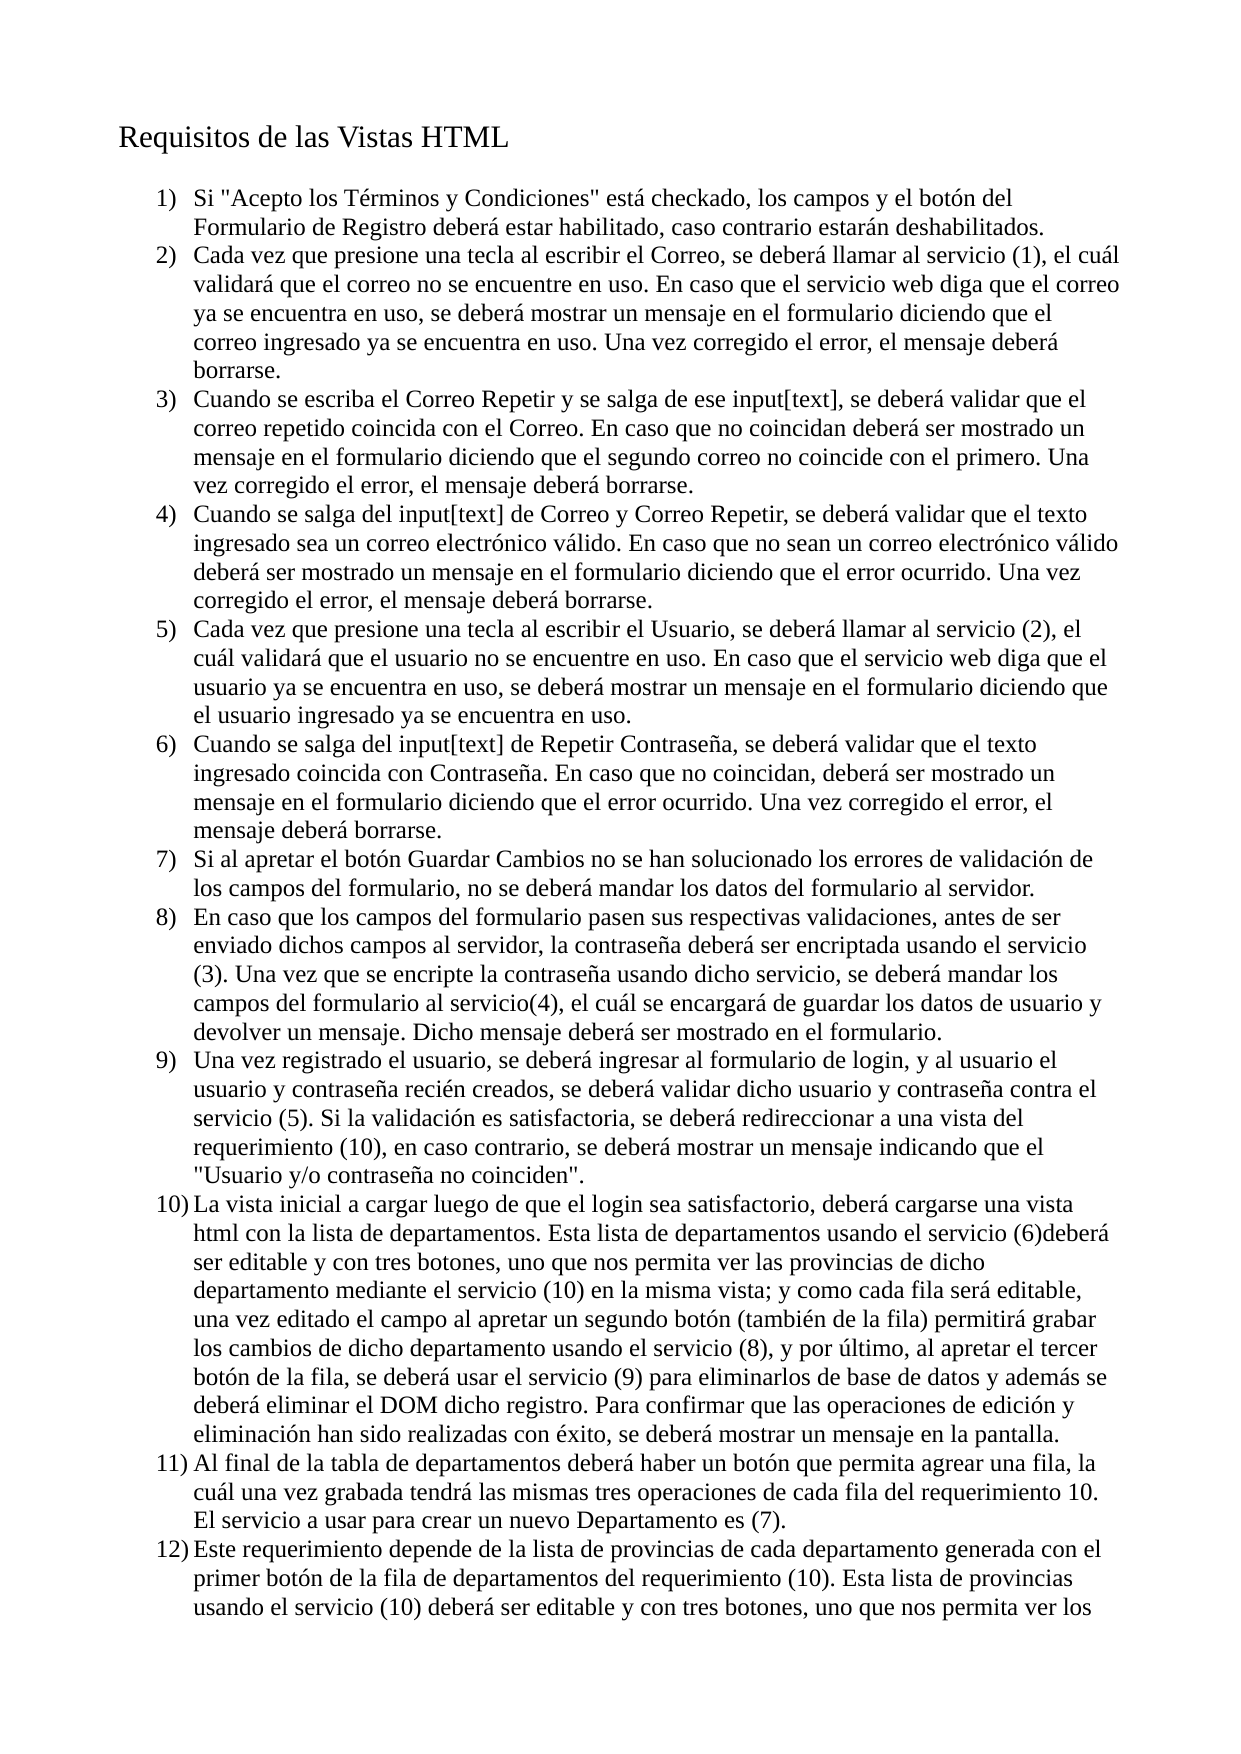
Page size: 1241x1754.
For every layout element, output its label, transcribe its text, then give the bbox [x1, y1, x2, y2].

text Requisitos de las Vistas HTML [118, 118, 1122, 154]
list Si "Acepto los Términos y Condiciones" está checkado, los campos y el botón del Formulario de Registro deberá estar habilitado, caso contrario estarán deshabilitados. [156, 183, 1122, 240]
list Una vez registrado el usuario, se deberá ingresar al formulario de login, y al usuario el usuario y contraseña recién creados, se deberá validar dicho usuario y contraseña contra el servicio (5). Si la validación es satisfactoria, se deberá redireccionar a una vista del requerimiento (10), en caso contrario, se deberá mostrar un mensaje indicando que el "Usuario y/o contraseña no coinciden". [156, 1045, 1122, 1189]
list En caso que los campos del formulario pasen sus respectivas validaciones, antes de ser enviado dichos campos al servidor, la contraseña deberá ser encriptada usando el servicio (3). Una vez que se encripte la contraseña usando dicho servicio, se deberá mandar los campos del formulario al servicio(4), el cuál se encargará de guardar los datos de usuario y devolver un mensaje. Dicho mensaje deberá ser mostrado en el formulario. [156, 902, 1122, 1045]
list Al final de la tabla de departamentos deberá haber un botón que permita agrear una fila, la cuál una vez grabada tendrá las mismas tres operaciones de cada fila del requerimiento 10. El servicio a usar para crear un nuevo Departamento es (7). [156, 1448, 1122, 1534]
list Cuando se salga del input[text] de Correo y Correo Repetir, se deberá validar que el texto ingresado sea un correo electrónico válido. En caso que no sean un correo electrónico válido deberá ser mostrado un mensaje en el formulario diciendo que el error ocurrido. Una vez corregido el error, el mensaje deberá borrarse. [156, 499, 1122, 614]
list Este requerimiento depende de la lista de provincias de cada departamento generada con el primer botón de la fila de departamentos del requerimiento (10). Esta lista de provincias usando el servicio (10) deberá ser editable y con tres botones, uno que nos permita ver los [156, 1534, 1122, 1620]
list Cada vez que presione una tecla al escribir el Correo, se deberá llamar al servicio (1), el cuál validará que el correo no se encuentre en uso. En caso que el servicio web diga que el correo ya se encuentra en uso, se deberá mostrar un mensaje en el formulario diciendo que el correo ingresado ya se encuentra en uso. Una vez corregido el error, el mensaje deberá borrarse. [156, 240, 1122, 384]
list Cada vez que presione una tecla al escribir el Usuario, se deberá llamar al servicio (2), el cuál validará que el usuario no se encuentre en uso. En caso que el servicio web diga que el usuario ya se encuentra en uso, se deberá mostrar un mensaje en el formulario diciendo que el usuario ingresado ya se encuentra en uso. [156, 614, 1122, 729]
list Si al apretar el botón Guardar Cambios no se han solucionado los errores de validación de los campos del formulario, no se deberá mandar los datos del formulario al servidor. [156, 844, 1122, 902]
list Cuando se salga del input[text] de Repetir Contraseña, se deberá validar que el texto ingresado coincida con Contraseña. En caso que no coincidan, deberá ser mostrado un mensaje en el formulario diciendo que el error ocurrido. Una vez corregido el error, el mensaje deberá borrarse. [156, 729, 1122, 844]
list Cuando se escriba el Correo Repetir y se salga de ese input[text], se deberá validar que el correo repetido coincida con el Correo. En caso que no coincidan deberá ser mostrado un mensaje en el formulario diciendo que el segundo correo no coincide con el primero. Una vez corregido el error, el mensaje deberá borrarse. [156, 384, 1122, 499]
list La vista inicial a cargar luego de que el login sea satisfactorio, deberá cargarse una vista html con la lista de departamentos. Esta lista de departamentos usando el servicio (6)deberá ser editable y con tres botones, uno que nos permita ver las provincias de dicho departamento mediante el servicio (10) en la misma vista; y como cada fila será editable, una vez editado el campo al apretar un segundo botón (también de la fila) permitirá grabar los cambios de dicho departamento usando el servicio (8), y por último, al apretar el tercer botón de la fila, se deberá usar el servicio (9) para eliminarlos de base de datos y además se deberá eliminar el DOM dicho registro. Para confirmar que las operaciones de edición y eliminación han sido realizadas con éxito, se deberá mostrar un mensaje en la pantalla. [156, 1189, 1122, 1448]
